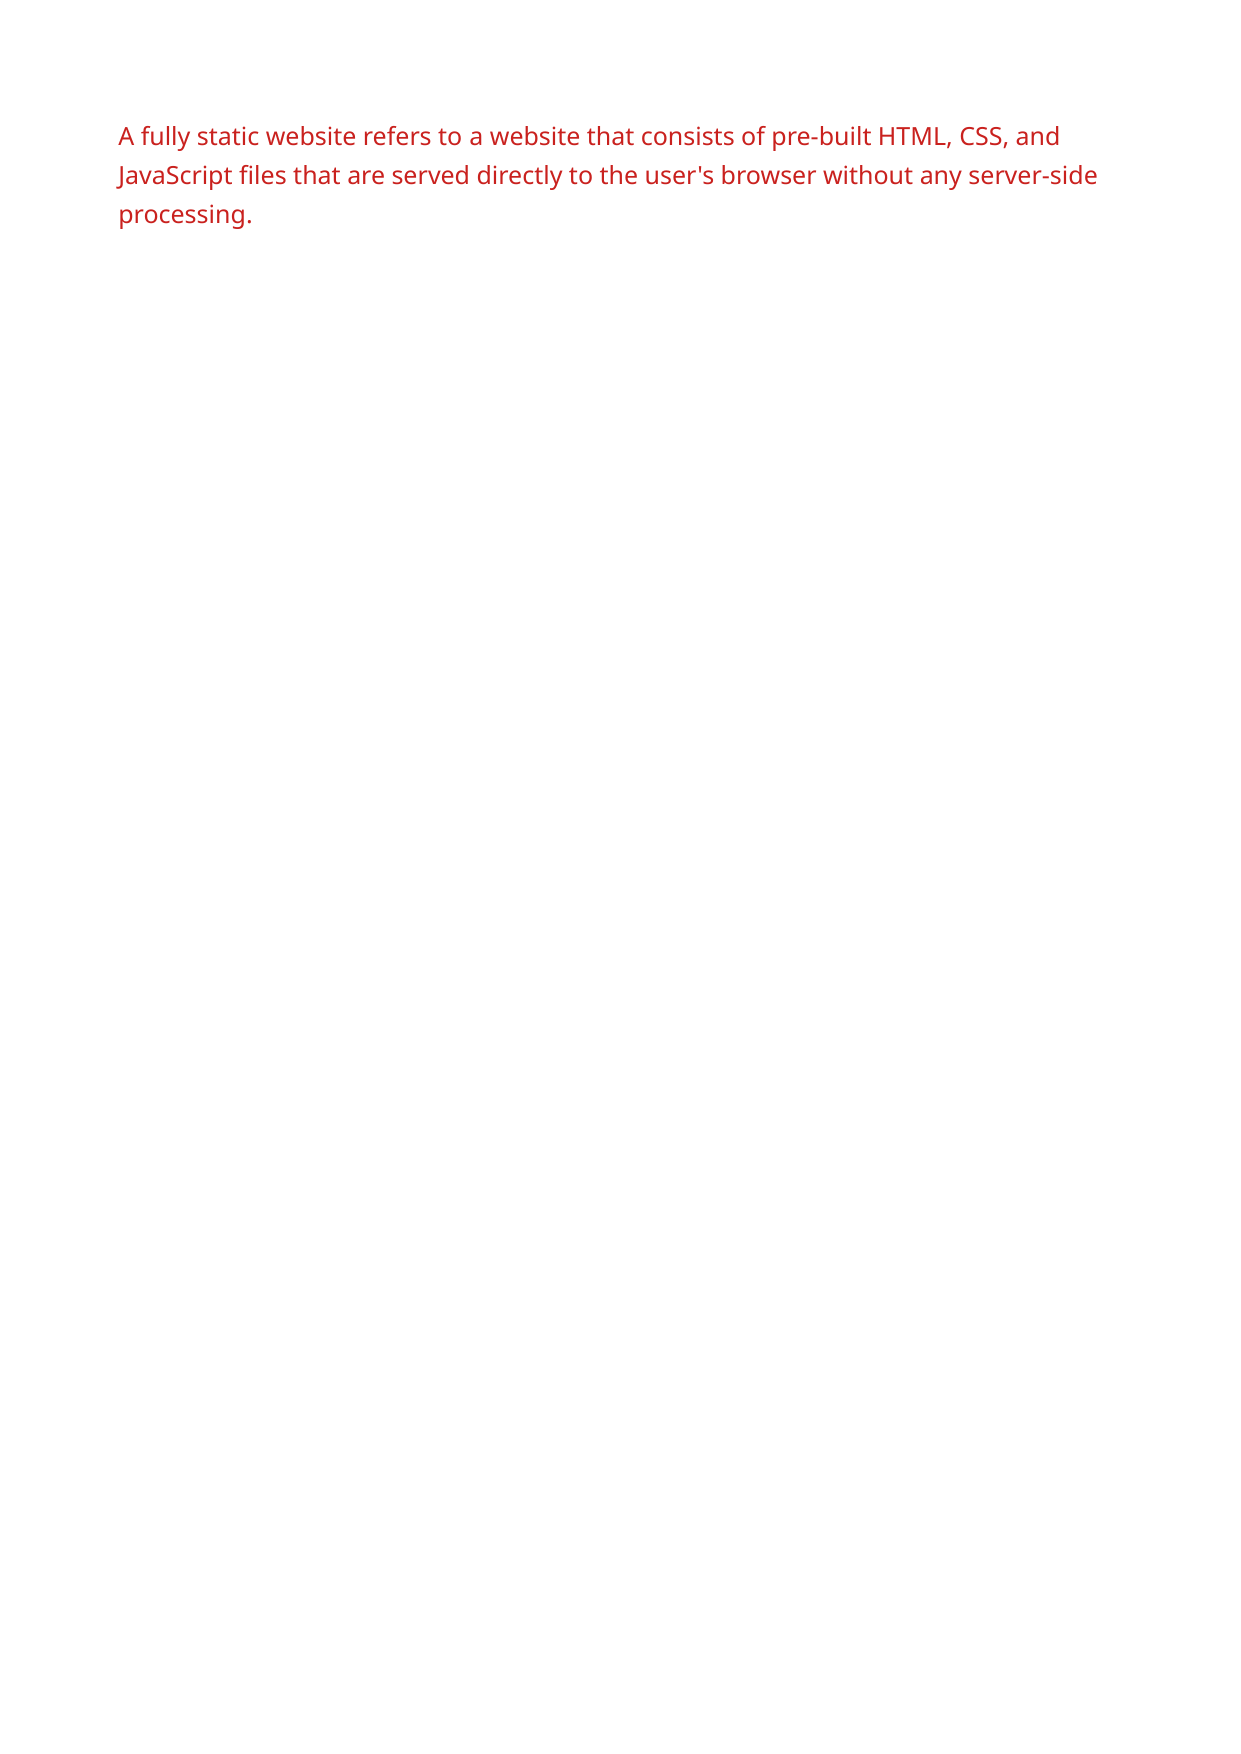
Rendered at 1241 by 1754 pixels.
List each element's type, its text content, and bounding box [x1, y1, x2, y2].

text A fully static website refers to a website that consists of pre-built HTML, CSS, and JavaScript files that are served directly to the user's browser without any server-side processing. [118, 118, 1122, 231]
